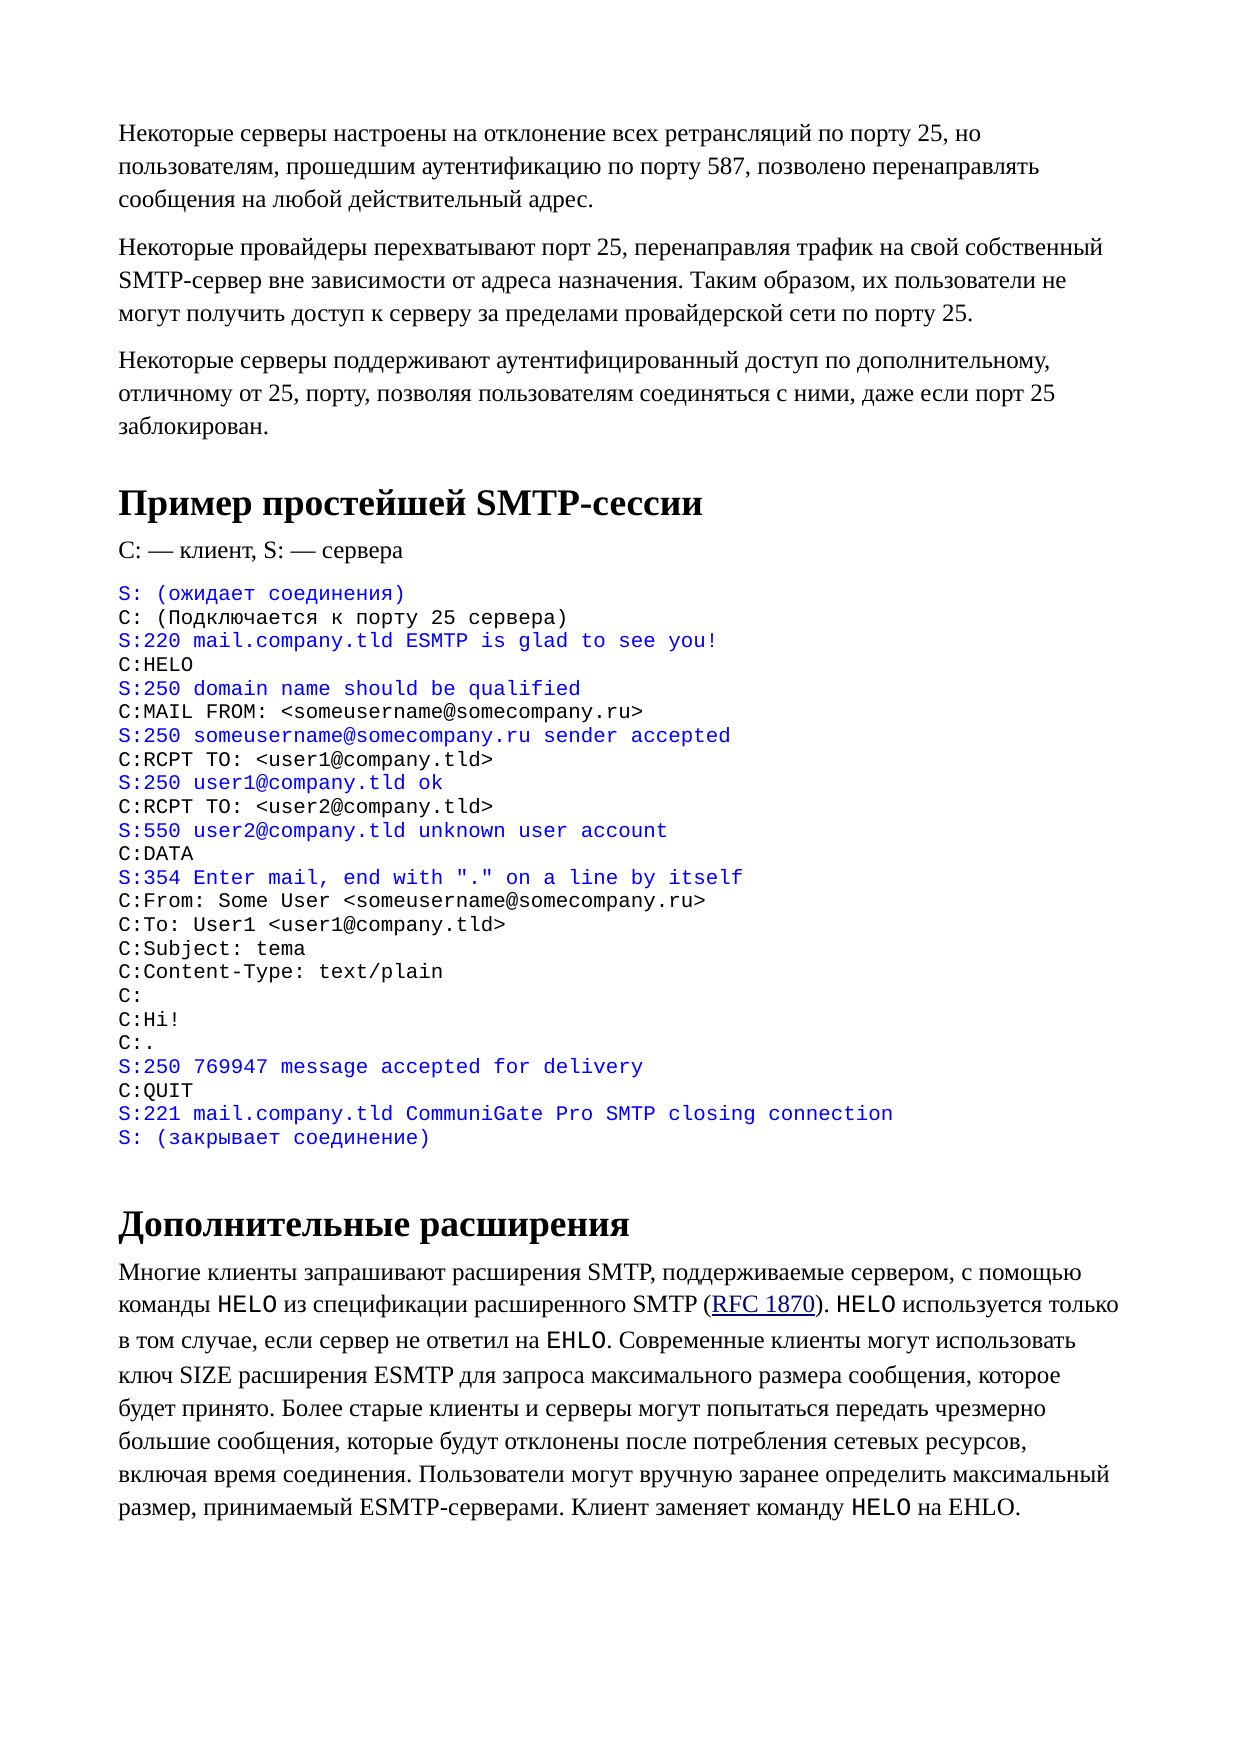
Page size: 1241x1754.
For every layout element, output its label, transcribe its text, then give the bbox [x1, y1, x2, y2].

text C:RCPT TO: <user1@company.tld> [118, 749, 1122, 772]
text S: (закрывает соединение) [118, 1127, 1122, 1151]
text C:QUIT [118, 1080, 1122, 1103]
text S:550 user2@company.tld unknown user account [118, 819, 1122, 843]
text C: [118, 985, 1122, 1009]
text S:250 user1@company.tld ok [118, 772, 1122, 796]
text C:MAIL FROM: <someusername@somecompany.ru> [118, 701, 1122, 725]
text S:250 769947 message accepted for delivery [118, 1056, 1122, 1080]
text S:221 mail.company.tld CommuniGate Pro SMTP closing connection [118, 1103, 1122, 1127]
text C:Content-Type: text/plain [118, 961, 1122, 985]
text Многие клиенты запрашивают расширения SMTP, поддерживаемые сервером, с помощью команды HELO из спецификации расширенного SMTP (RFC 1870). HELO используется только в том случае, если сервер не ответил на EHLO. Современные клиенты могут использовать ключ SIZE расширения ESMTP для запроса максимального размера сообщения, которое будет принято. Более старые клиенты и серверы могут попытаться передать чрезмерно большие сообщения, которые будут отклонены после потребления сетевых ресурсов, включая время соединения. Пользователи могут вручную заранее определить максимальный размер, принимаемый ESMTP-серверами. Клиент заменяет команду HELO на EHLO. [118, 1257, 1122, 1523]
text C:Subject: tema [118, 938, 1122, 961]
text C:To: User1 <user1@company.tld> [118, 914, 1122, 938]
text S:220 mail.company.tld ESMTP is glad to see you! [118, 630, 1122, 654]
text S:354 Enter mail, end with "." on a line by itself [118, 867, 1122, 891]
text S: (ожидает соединения) [118, 583, 1122, 607]
subtitle Пример простейшей SMTP-сессии [118, 480, 1122, 523]
text C: (Подключается к порту 25 сервера) [118, 607, 1122, 630]
text S:250 someusername@somecompany.ru sender accepted [118, 725, 1122, 749]
text C:HELO [118, 654, 1122, 678]
text Некоторые серверы настроены на отклонение всех ретрансляций по порту 25, но пользователям, прошедшим аутентификацию по порту 587, позволено перенаправлять сообщения на любой действительный адрес. [118, 118, 1122, 213]
subtitle Дополнительные расширения [118, 1201, 1122, 1244]
text C:DATA [118, 843, 1122, 867]
text Некоторые провайдеры перехватывают порт 25, перенаправляя трафик на свой собственный SMTP-сервер вне зависимости от адреса назначения. Таким образом, их пользователи не могут получить доступ к серверу за пределами провайдерской сети по порту 25. [118, 232, 1122, 327]
text C:From: Some User <someusername@somecompany.ru> [118, 891, 1122, 914]
text Некоторые серверы поддерживают аутентифицированный доступ по дополнительному, отличному от 25, порту, позволяя пользователям соединяться с ними, даже если порт 25 заблокирован. [118, 345, 1122, 440]
text C:Hi! [118, 1009, 1122, 1032]
text C: — клиент, S: — серверa [118, 536, 1122, 564]
text C:RCPT TO: <user2@company.tld> [118, 796, 1122, 819]
text C:. [118, 1032, 1122, 1056]
text S:250 domain name should be qualified [118, 678, 1122, 701]
